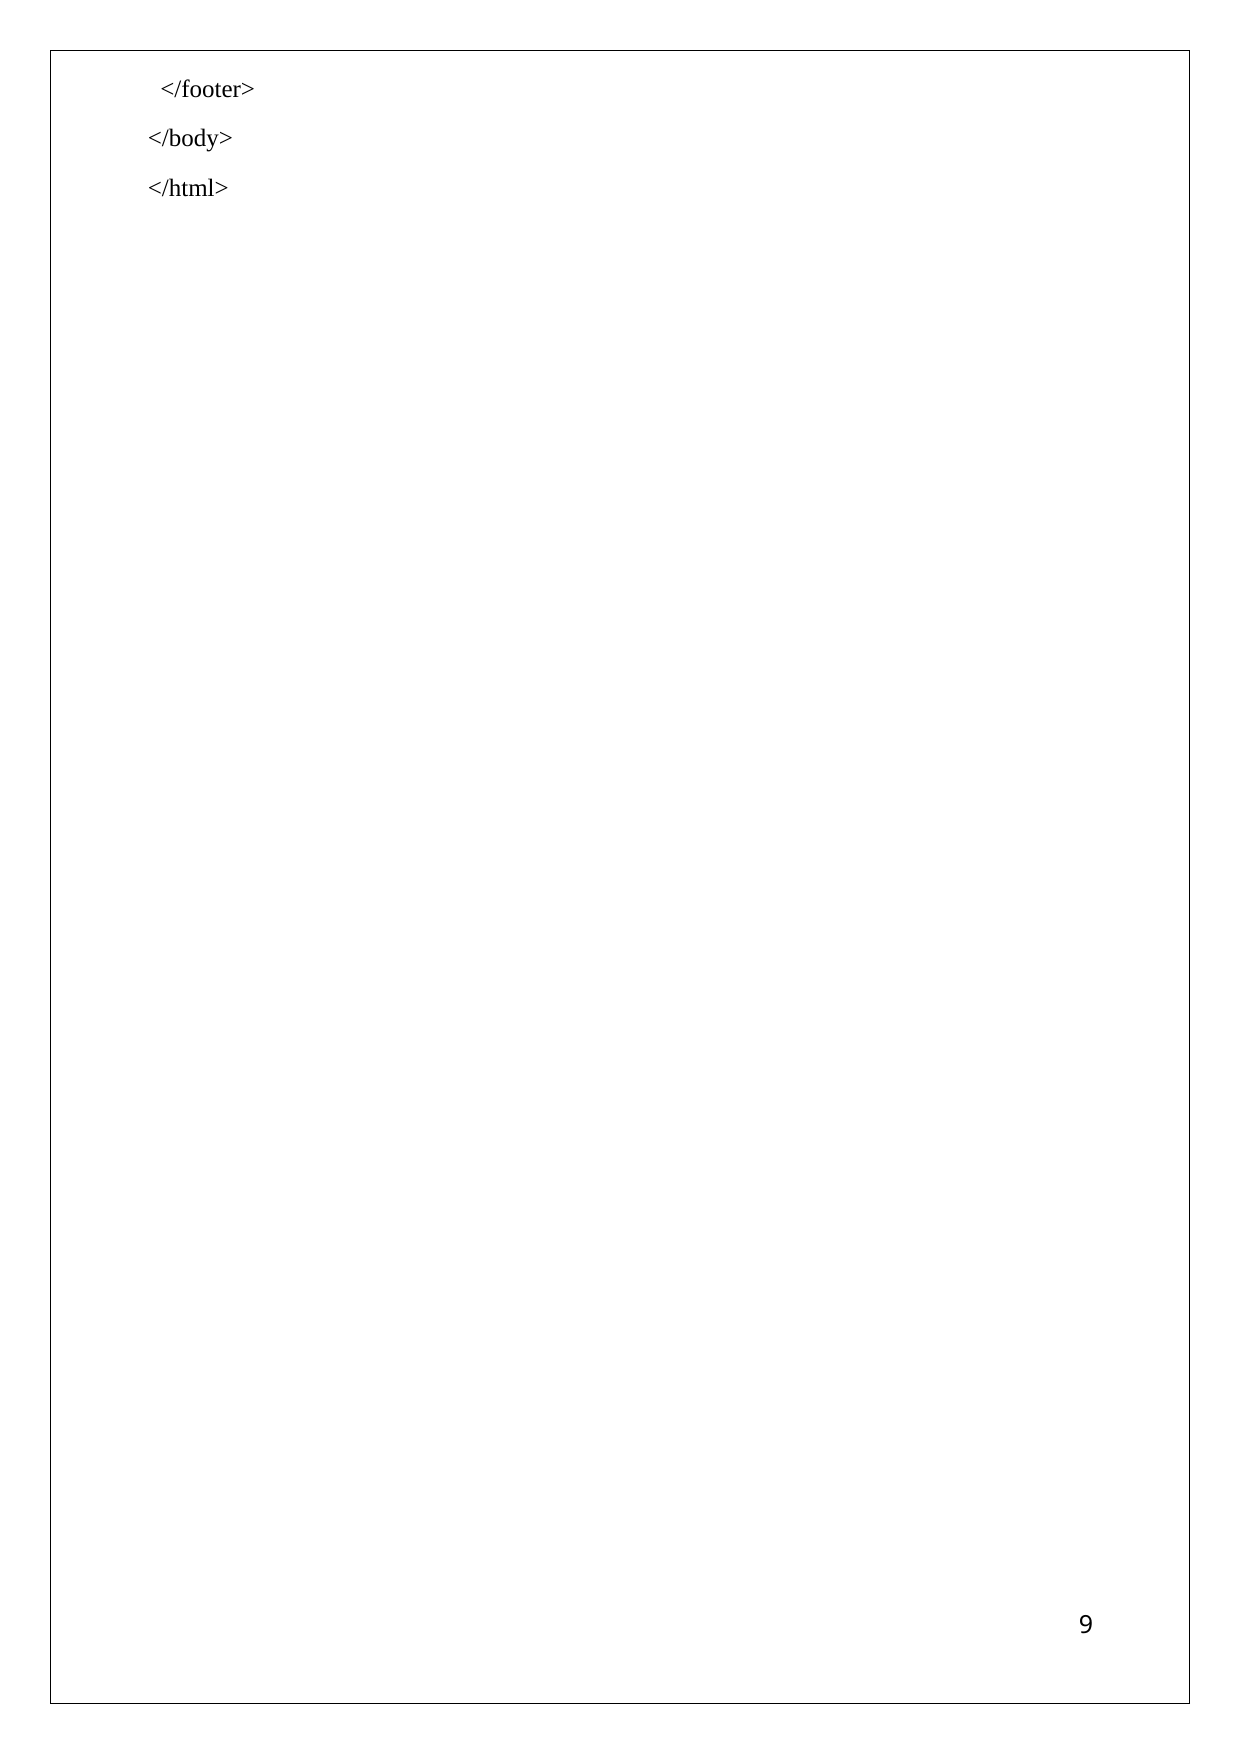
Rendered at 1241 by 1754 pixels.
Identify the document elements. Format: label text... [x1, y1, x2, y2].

text </footer> [148, 74, 1093, 102]
text </body> [148, 123, 1093, 152]
text </html> [148, 173, 1093, 202]
